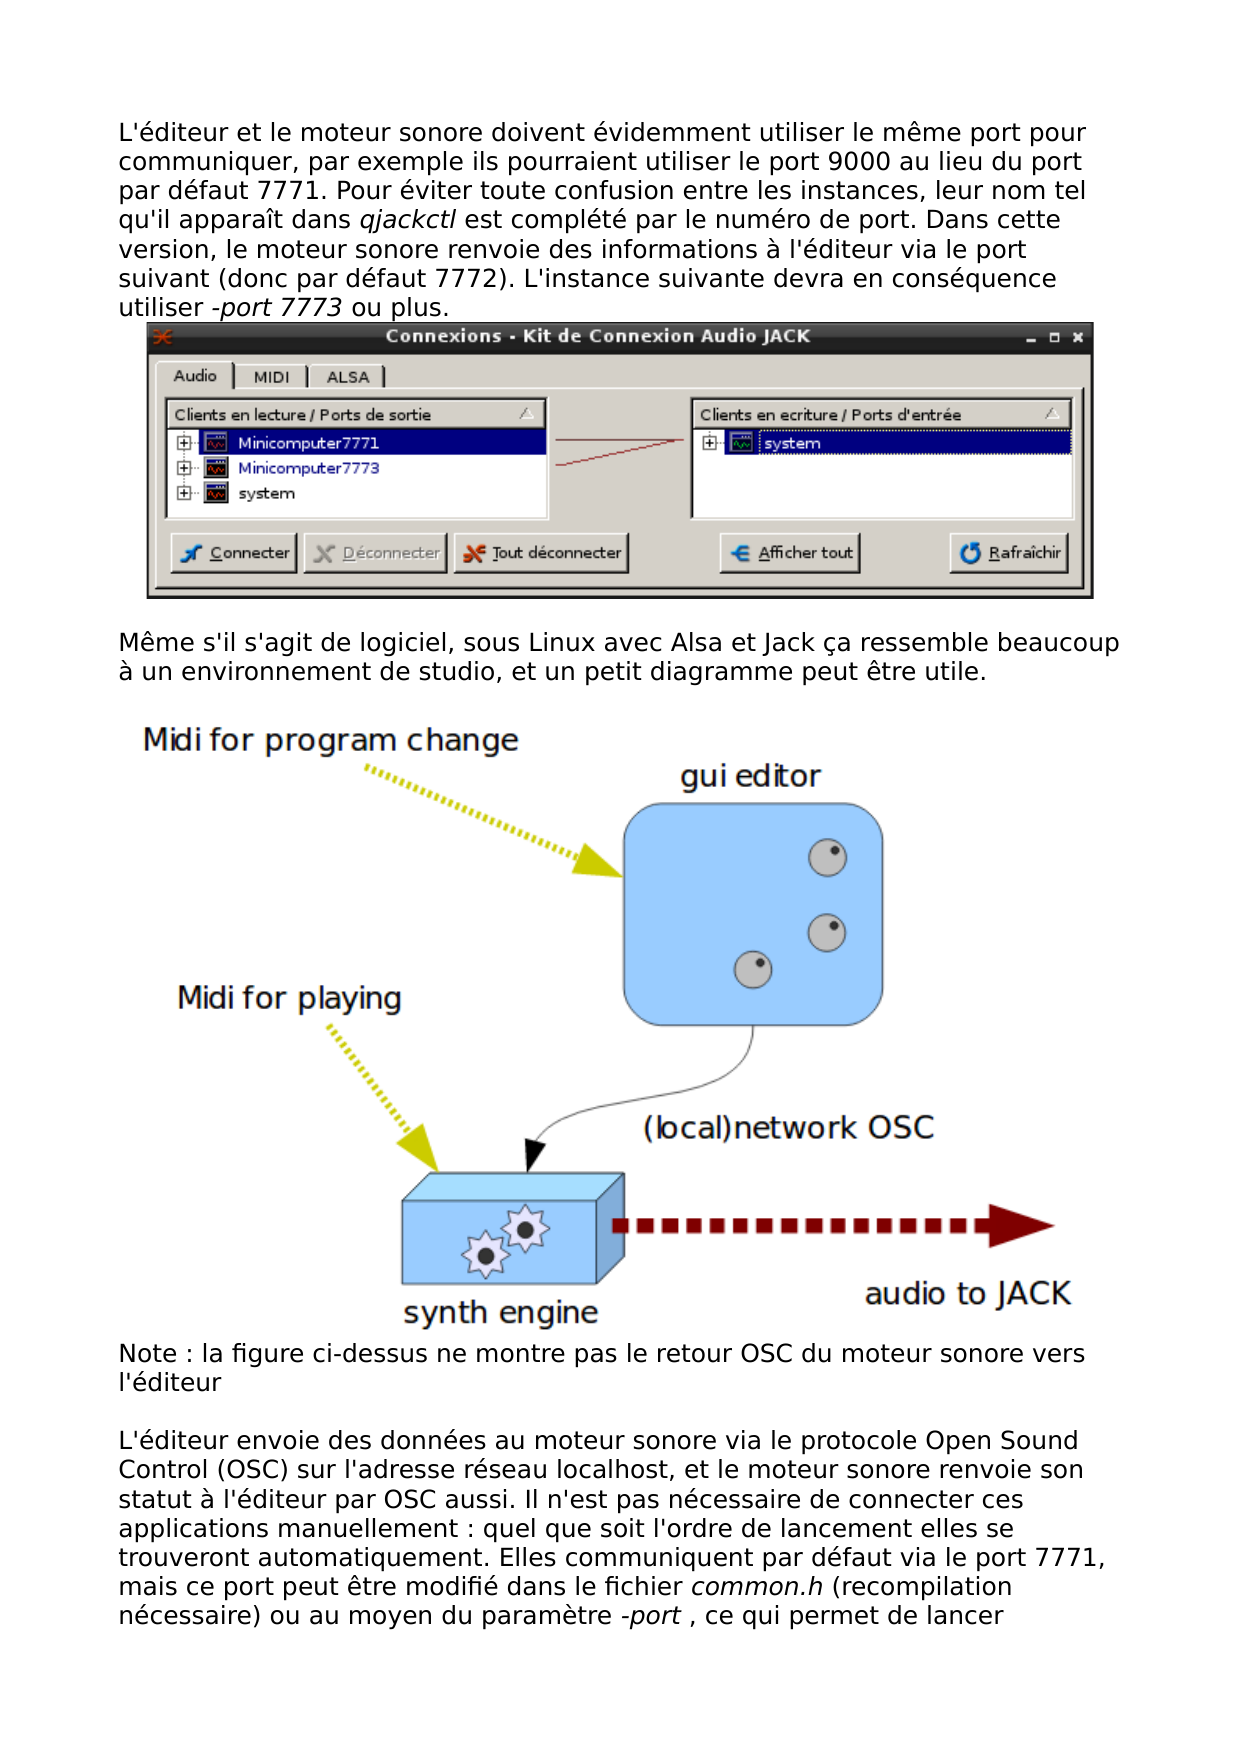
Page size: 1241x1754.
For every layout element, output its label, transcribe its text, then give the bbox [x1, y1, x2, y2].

text L'éditeur envoie des données au moteur sonore via le protocole Open Sound Control (OSC) sur l'adresse réseau localhost, et le moteur sonore renvoie son statut à l'éditeur par OSC aussi. Il n'est pas nécessaire de connecter ces applications manuellement : quel que soit l'ordre de lancement elles se trouveront automatiquement. Elles communiquent par défaut via le port 7771, mais ce port peut être modifié dans le fichier common.h (recompilation nécessaire) ou au moyen du paramètre -port , ce qui permet de lancer [118, 1426, 1122, 1631]
picture [133, 715, 1107, 1339]
text Même s'il s'agit de logiciel, sous Linux avec Alsa et Jack ça ressemble beaucoup à un environnement de studio, et un petit diagramme peut être utile. [118, 628, 1122, 686]
text L'éditeur et le moteur sonore doivent évidemment utiliser le même port pour communiquer, par exemple ils pourraient utiliser le port 9000 au lieu du port par défaut 7771. Pour éviter toute confusion entre les instances, leur nom tel qu'il apparaît dans qjackctl est complété par le numéro de port. Dans cette version, le moteur sonore renvoie des informations à l'éditeur via le port suivant (donc par défaut 7772). L'instance suivante devra en conséquence utiliser -port 7773 ou plus. [118, 118, 1122, 322]
text Note : la figure ci-dessus ne montre pas le retour OSC du moteur sonore vers l'éditeur [118, 716, 1122, 1397]
picture [146, 322, 1094, 599]
